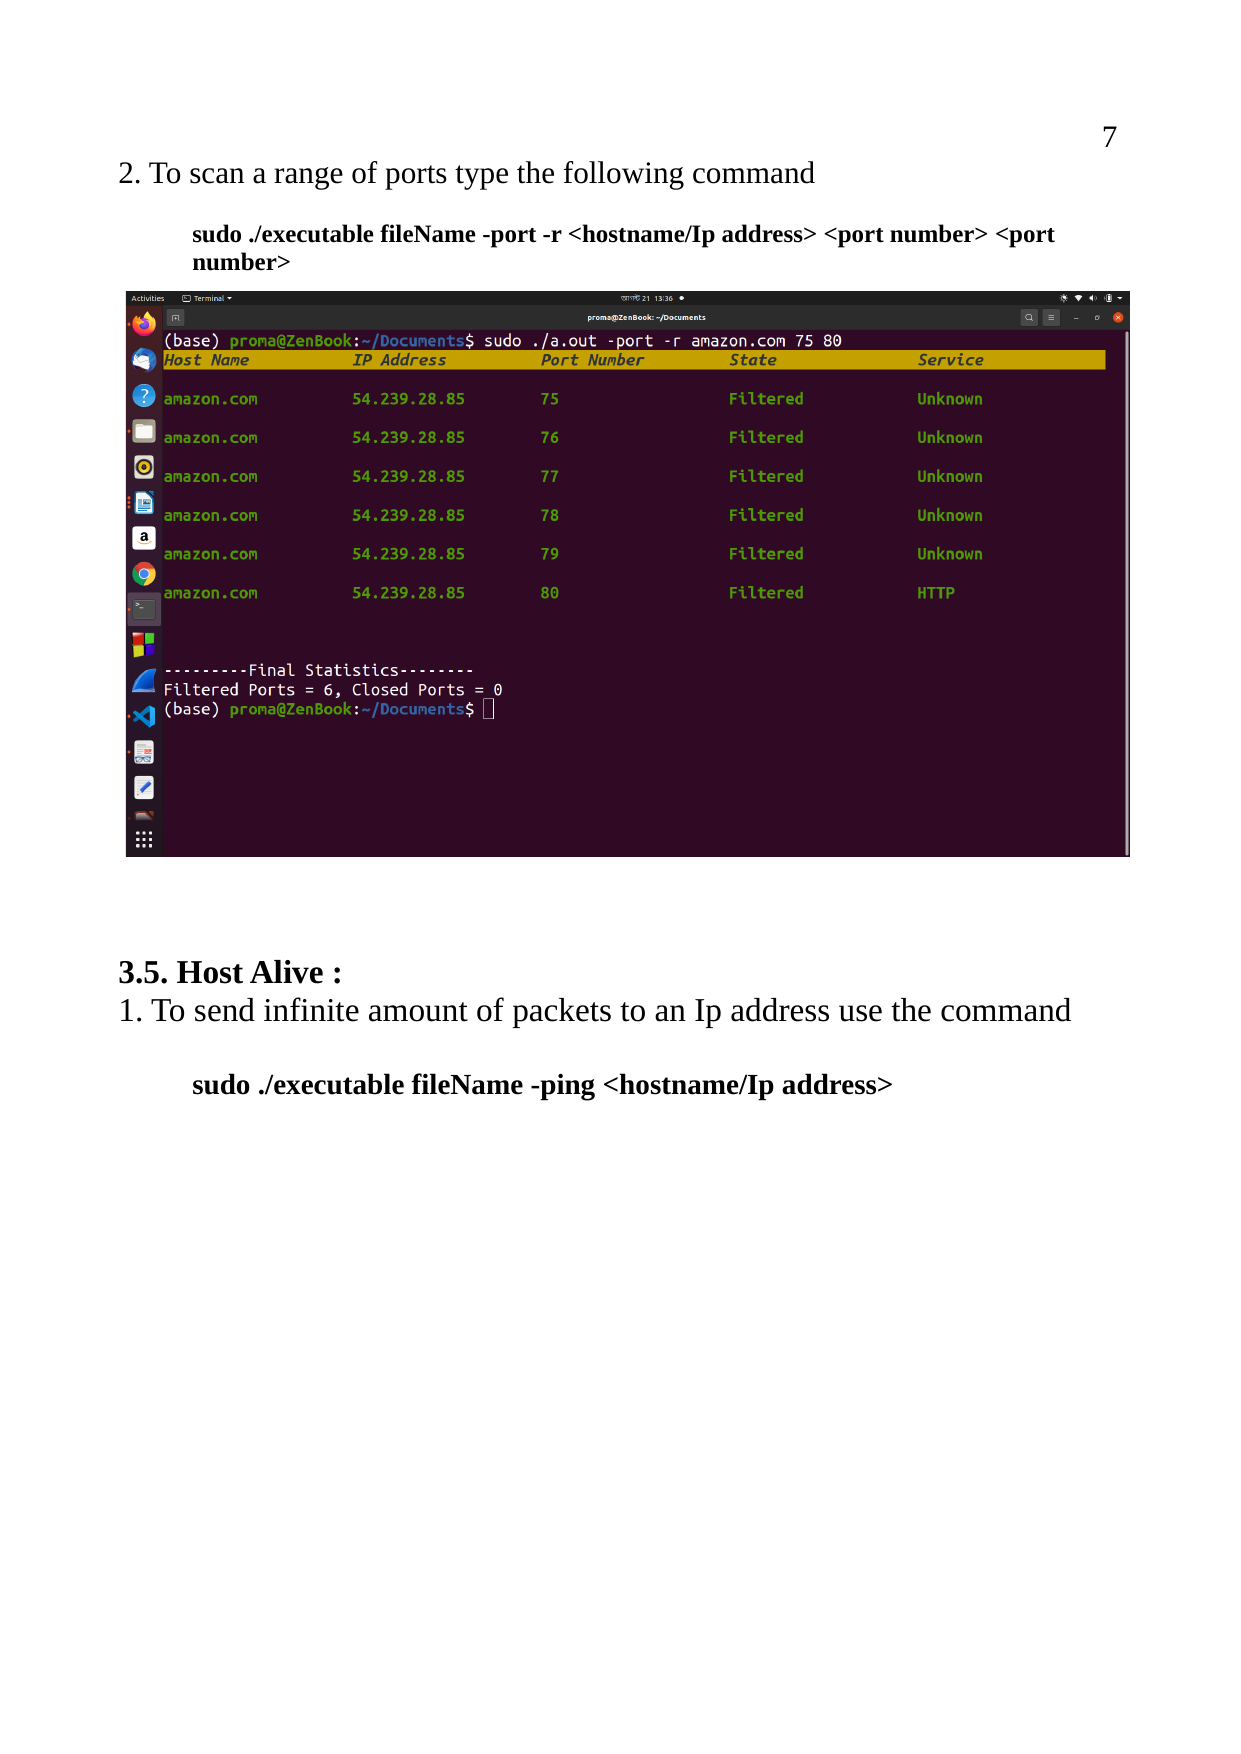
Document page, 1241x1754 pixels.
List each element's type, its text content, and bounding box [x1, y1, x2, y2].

text 3.5. Host Alive : [118, 952, 1122, 991]
text 2. To scan a range of ports type the following command [118, 154, 1122, 190]
text sudo ./executable fileName -port -r <hostname/Ip address> <port number> <port number> [118, 219, 1122, 276]
text 1. To send infinite amount of packets to an Ip address use the command [118, 991, 1122, 1029]
text 7 [118, 118, 1122, 154]
text sudo ./executable fileName -ping <hostname/Ip address> [118, 1067, 1122, 1101]
picture [125, 291, 1130, 857]
